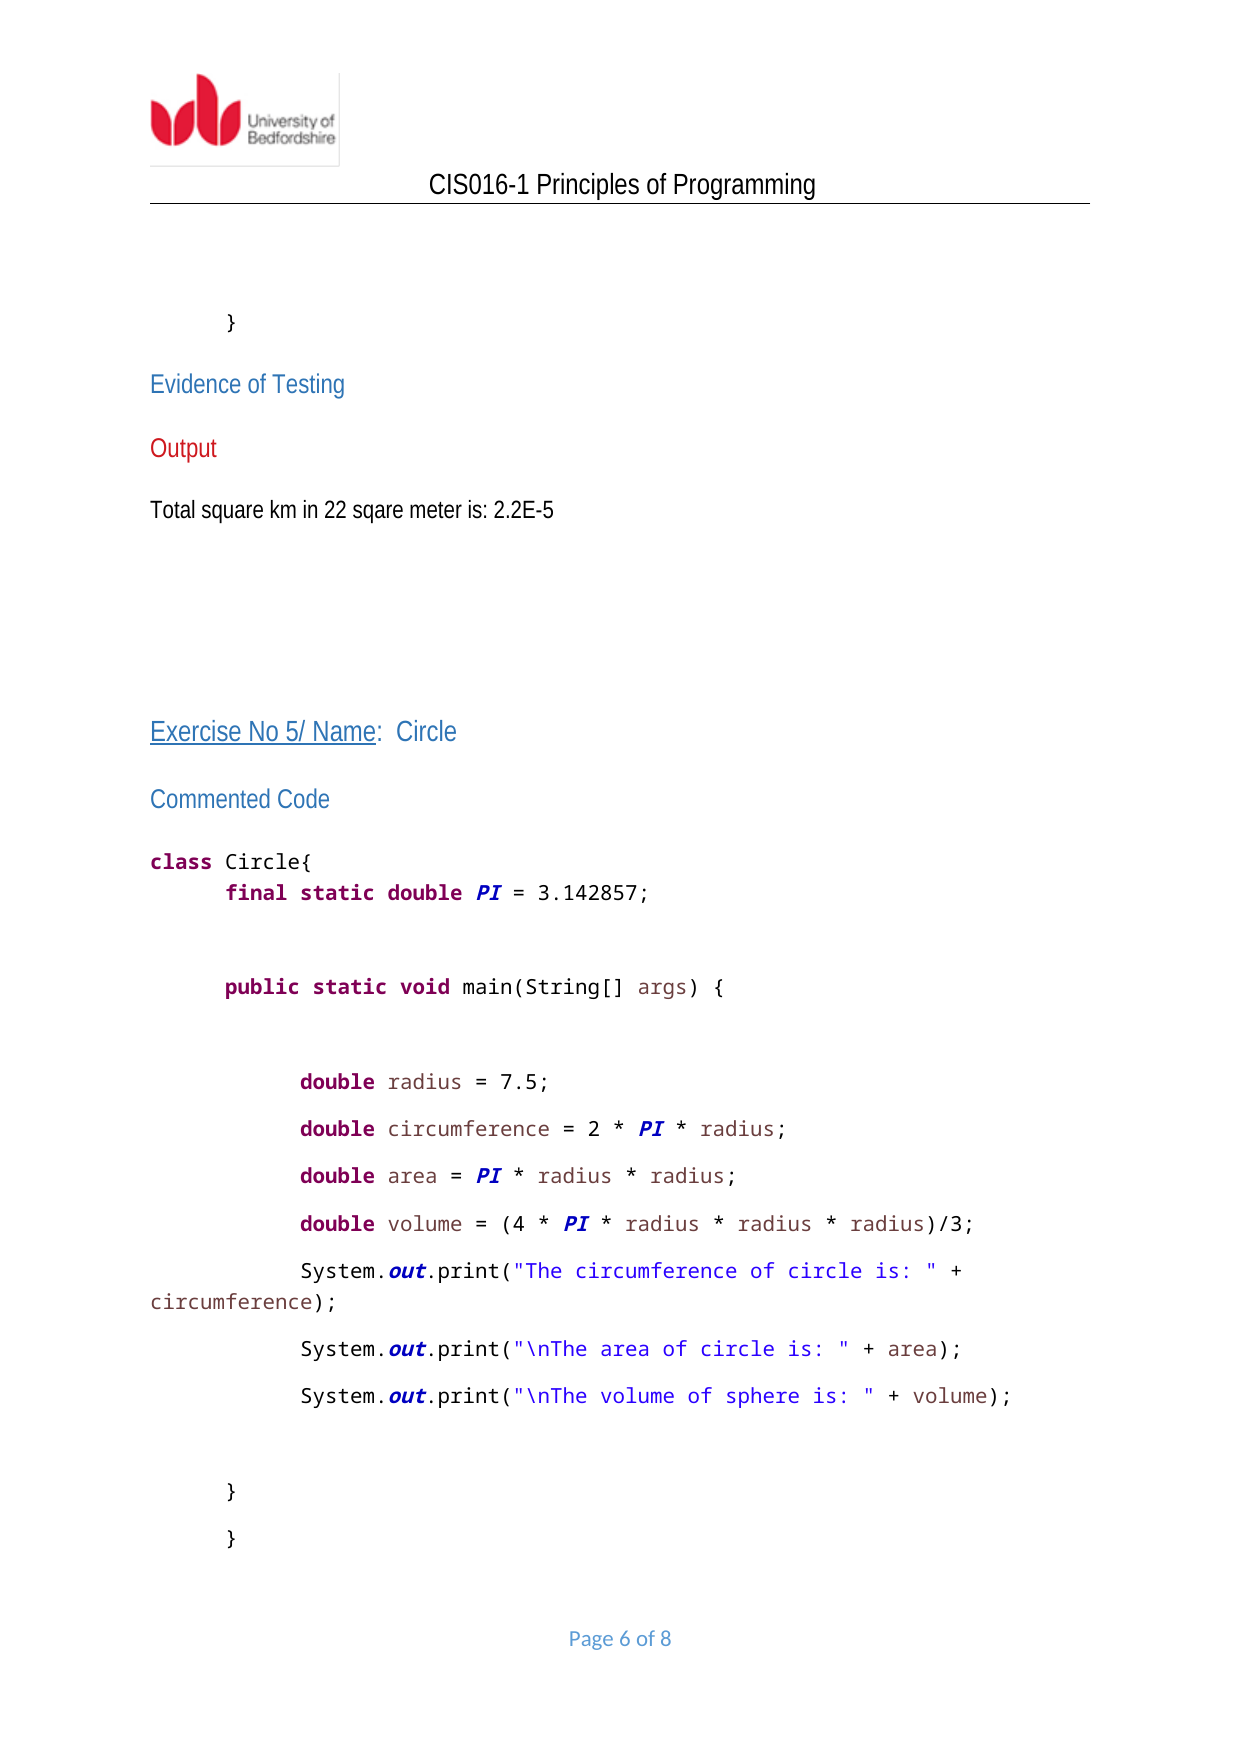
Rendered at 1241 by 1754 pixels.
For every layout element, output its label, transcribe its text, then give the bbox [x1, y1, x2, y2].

text } [150, 1523, 1090, 1552]
text } [150, 1476, 1090, 1504]
text public static void main(String[] args) { [150, 972, 1090, 1001]
text double circumference = 2 * PI * radius; [150, 1114, 1090, 1143]
text System.out.print("\nThe volume of sphere is: " + volume); [150, 1381, 1090, 1410]
text Output [150, 432, 1090, 463]
text double area = PI * radius * radius; [150, 1162, 1090, 1190]
text } [150, 307, 1090, 336]
text System.out.print("\nThe area of circle is: " + area); [150, 1334, 1090, 1363]
text class Circle{ [150, 847, 1090, 876]
text System.out.print("The circumference of circle is: " + circumference); [150, 1256, 1090, 1315]
text Total square km in 22 sqare meter is: 2.2E-5 [150, 496, 1090, 524]
text Commented Code [150, 784, 1090, 815]
text double volume = (4 * PI * radius * radius * radius)/3; [150, 1209, 1090, 1237]
text double radius = 7.5; [150, 1067, 1090, 1096]
text Exercise No 5/ Name: Circle [150, 714, 1090, 748]
text Evidence of Testing [150, 368, 1090, 399]
text final static double PI = 3.142857; [150, 878, 1090, 906]
picture [150, 73, 341, 168]
